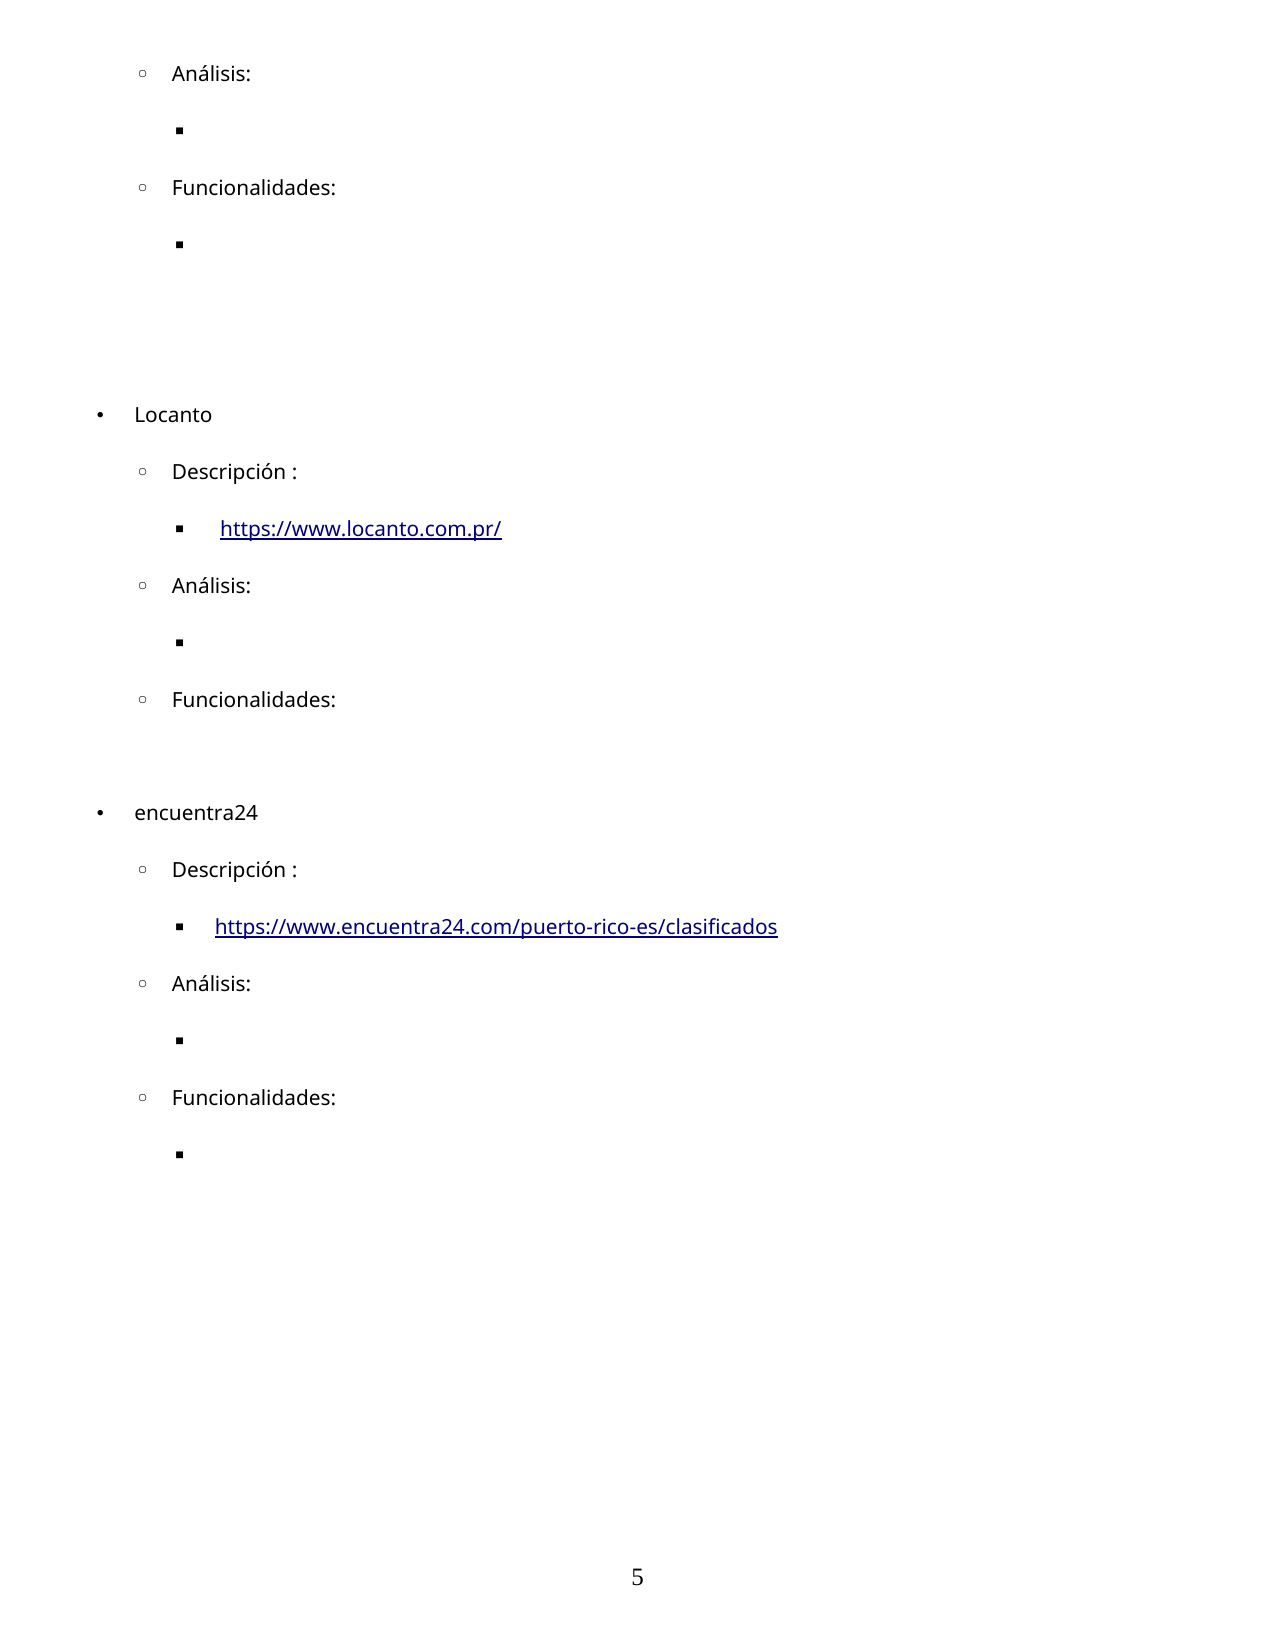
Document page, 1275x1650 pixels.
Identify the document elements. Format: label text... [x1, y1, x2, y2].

list Funcionalidades: [134, 1083, 1216, 1111]
list https://www.encuentra24.com/puerto-rico-es/clasificados [172, 912, 1216, 941]
list Descripción : [134, 457, 1216, 486]
list Descripción : [134, 855, 1216, 884]
list Funcionalidades: [134, 173, 1216, 201]
list encuentra24 [97, 798, 1216, 827]
list https://www.locanto.com.pr/ [172, 514, 1216, 542]
list Funcionalidades: [134, 685, 1216, 713]
list Análisis: [134, 571, 1216, 599]
list Análisis: [134, 59, 1216, 87]
list Locanto [97, 400, 1216, 429]
list Análisis: [134, 969, 1216, 997]
